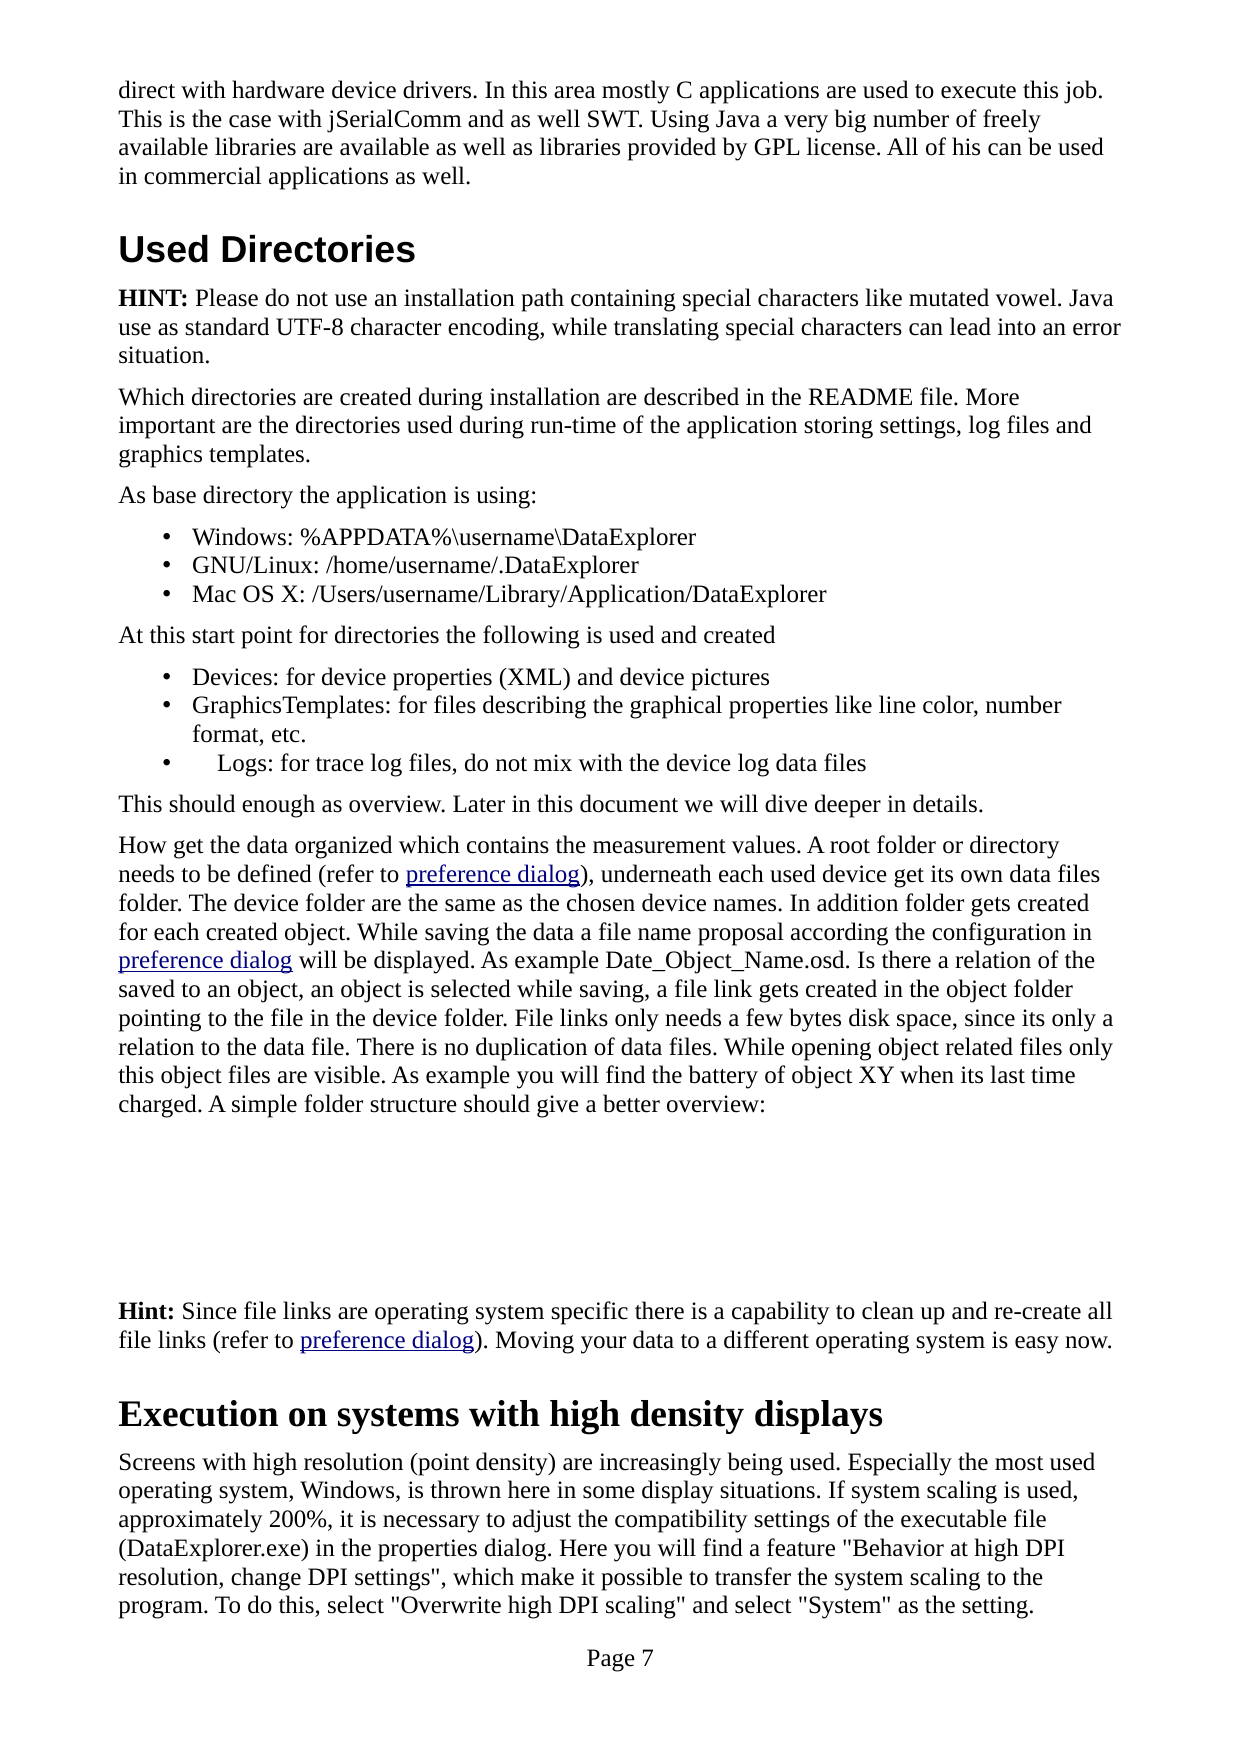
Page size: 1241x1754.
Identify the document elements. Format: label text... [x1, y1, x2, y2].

list GraphicsTemplates: for files describing the graphical properties like line color, number format, etc. [162, 691, 1122, 748]
text As base directory the application is using: [118, 481, 1122, 509]
text Hint: Since file links are operating system specific there is a capability to clean up and re-create all file links (refer to preference dialog). Moving your data to a different operating system is easy now. [118, 1296, 1122, 1354]
list Windows: %APPDATA%\username\DataExplorer [162, 522, 1122, 551]
text HINT: Please do not use an installation path containing special characters like mutated vowel. Java use as standard UTF-8 character encoding, while translating special characters can lead into an error situation. [118, 283, 1122, 369]
list Mac OS X: /Users/username/Library/Application/DataExplorer [162, 579, 1122, 608]
subtitle Used Directories [118, 227, 1122, 271]
text At this start point for directories the following is used and created [118, 621, 1122, 649]
text Which directories are created during installation are described in the README file. More important are the directories used during run-time of the application storing settings, log files and graphics templates. [118, 382, 1122, 468]
text Screens with high resolution (point density) are increasingly being used. Especially the most used operating system, Windows, is thrown here in some display situations. If system scaling is used, approximately 200%, it is necessary to adjust the compatibility settings of the executable file (DataExplorer.exe) in the properties dialog. Here you will find a feature "Behavior at high DPI resolution, change DPI settings", which make it possible to transfer the system scaling to the program. To do this, select "Overwrite high DPI scaling" and select "System" as the setting. [118, 1447, 1122, 1619]
text direct with hardware device drivers. In this area mostly C applications are used to execute this job. This is the case with jSerialComm and as well SWT. Using Java a very big number of freely available libraries are available as well as libraries provided by GPL license. All of his can be used in commercial applications as well. [118, 75, 1122, 190]
list GNU/Linux: /home/username/.DataExplorer [162, 551, 1122, 579]
text This should enough as overview. Later in this document we will dive deeper in details. [118, 789, 1122, 818]
subtitle Execution on systems with high density displays [118, 1391, 1122, 1434]
list Devices: for device properties (XML) and device pictures [162, 662, 1122, 691]
text How get the data organized which contains the measurement values. A root folder or directory needs to be defined (refer to preference dialog), underneath each used device get its own data files folder. The device folder are the same as the chosen device names. In addition folder gets created for each created object. While saving the data a file name proposal according the configuration in preference dialog will be displayed. As example Date_Object_Name.osd. Is there a relation of the saved to an object, an object is selected while saving, a file link gets created in the object folder pointing to the file in the device folder. File links only needs a few bytes disk space, since its only a relation to the data file. There is no duplication of data files. While opening object related files only this object files are visible. As example you will find the battery of object XY when its last time charged. A simple folder structure should give a better overview: [118, 831, 1122, 1118]
list Logs: for trace log files, do not mix with the device log data files [162, 748, 1122, 777]
